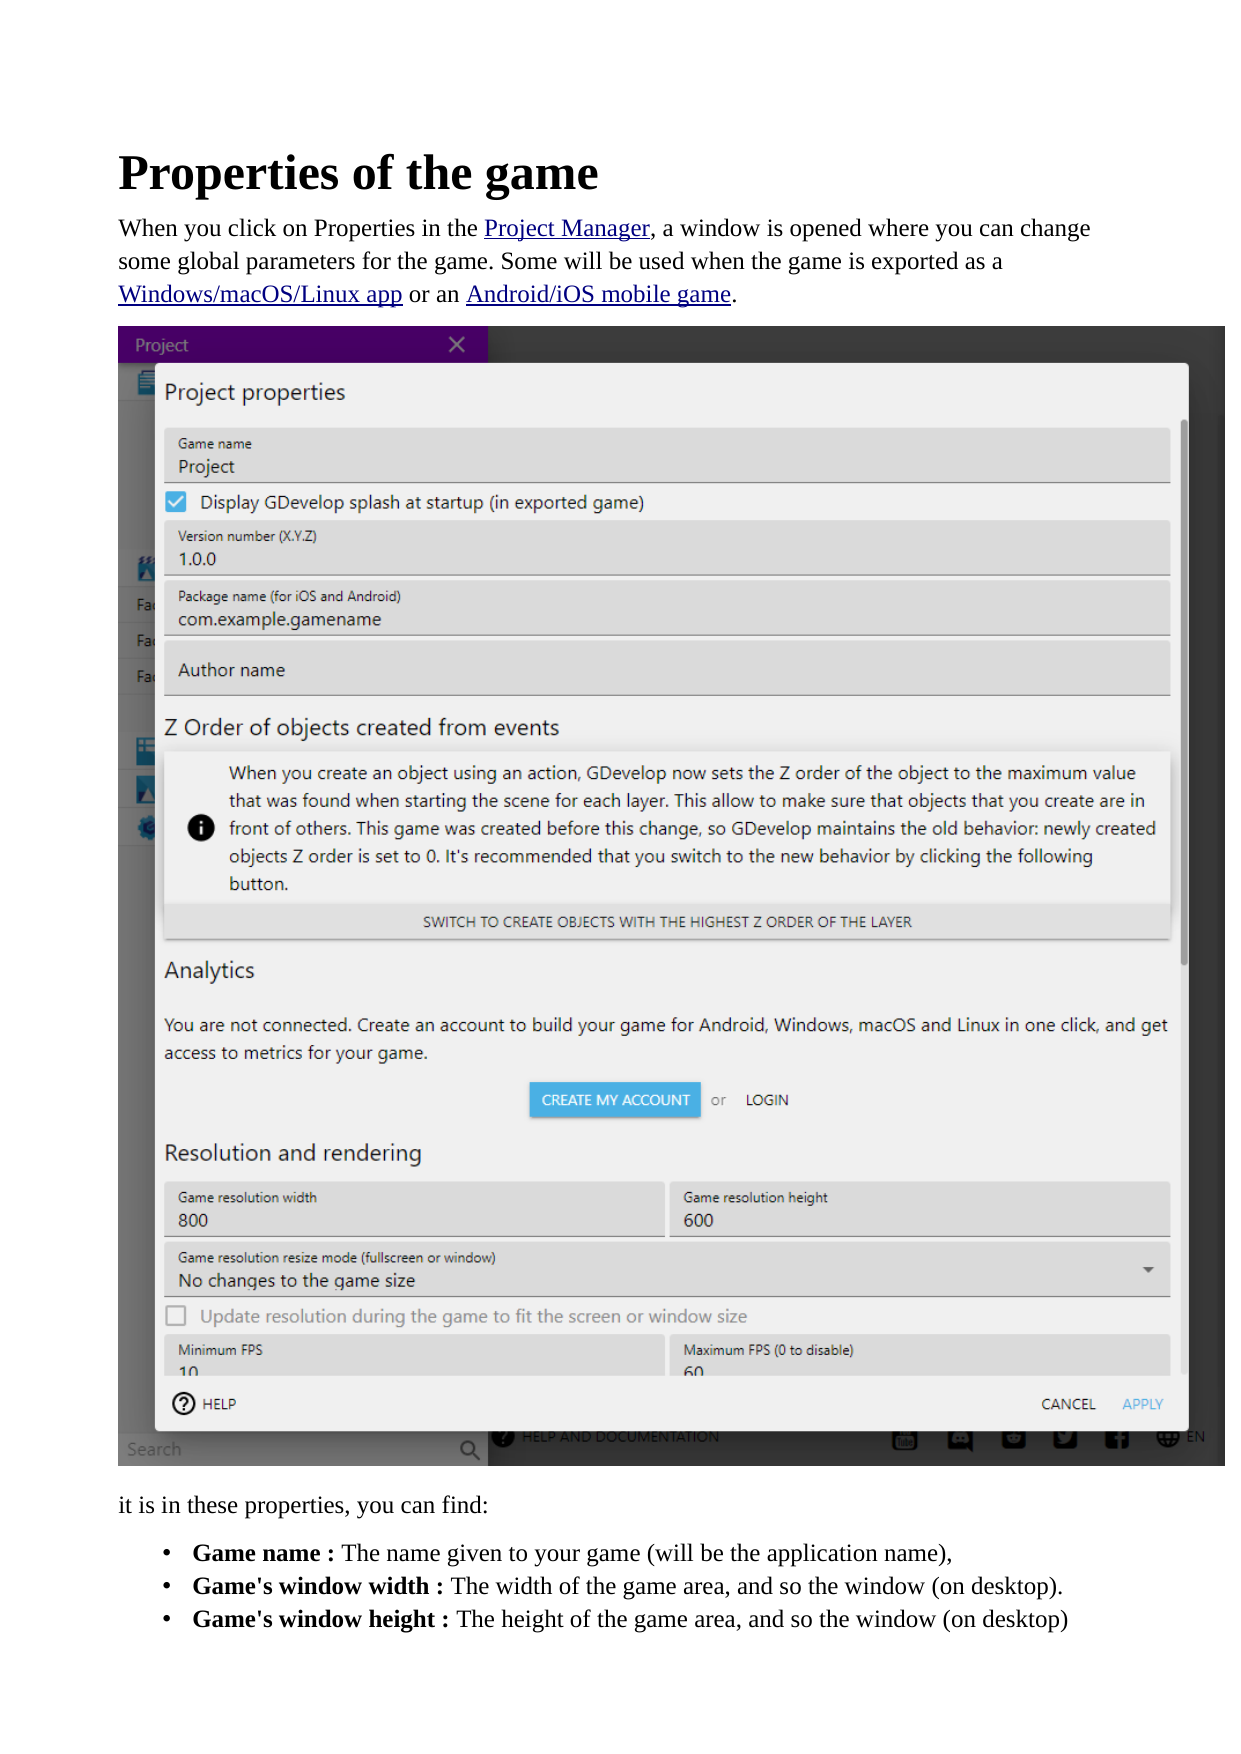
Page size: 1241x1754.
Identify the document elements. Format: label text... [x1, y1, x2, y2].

subtitle Properties of the game [118, 143, 1122, 201]
text When you click on Properties in the Project Manager, a window is opened where you can change some global parameters for the game. Some will be used when the game is exported as a Windows/macOS/Linux app or an Android/iOS mobile game. [118, 213, 1122, 308]
list Game's window height : The height of the game area, and so the window (on desktop) [162, 1604, 1122, 1633]
list Game's window width : The width of the game area, and so the window (on desktop). [162, 1571, 1122, 1600]
text it is in these properties, you can find: [118, 1490, 1122, 1519]
picture [118, 326, 1225, 1466]
list Game name : The name given to your game (will be the application name), [162, 1538, 1122, 1567]
